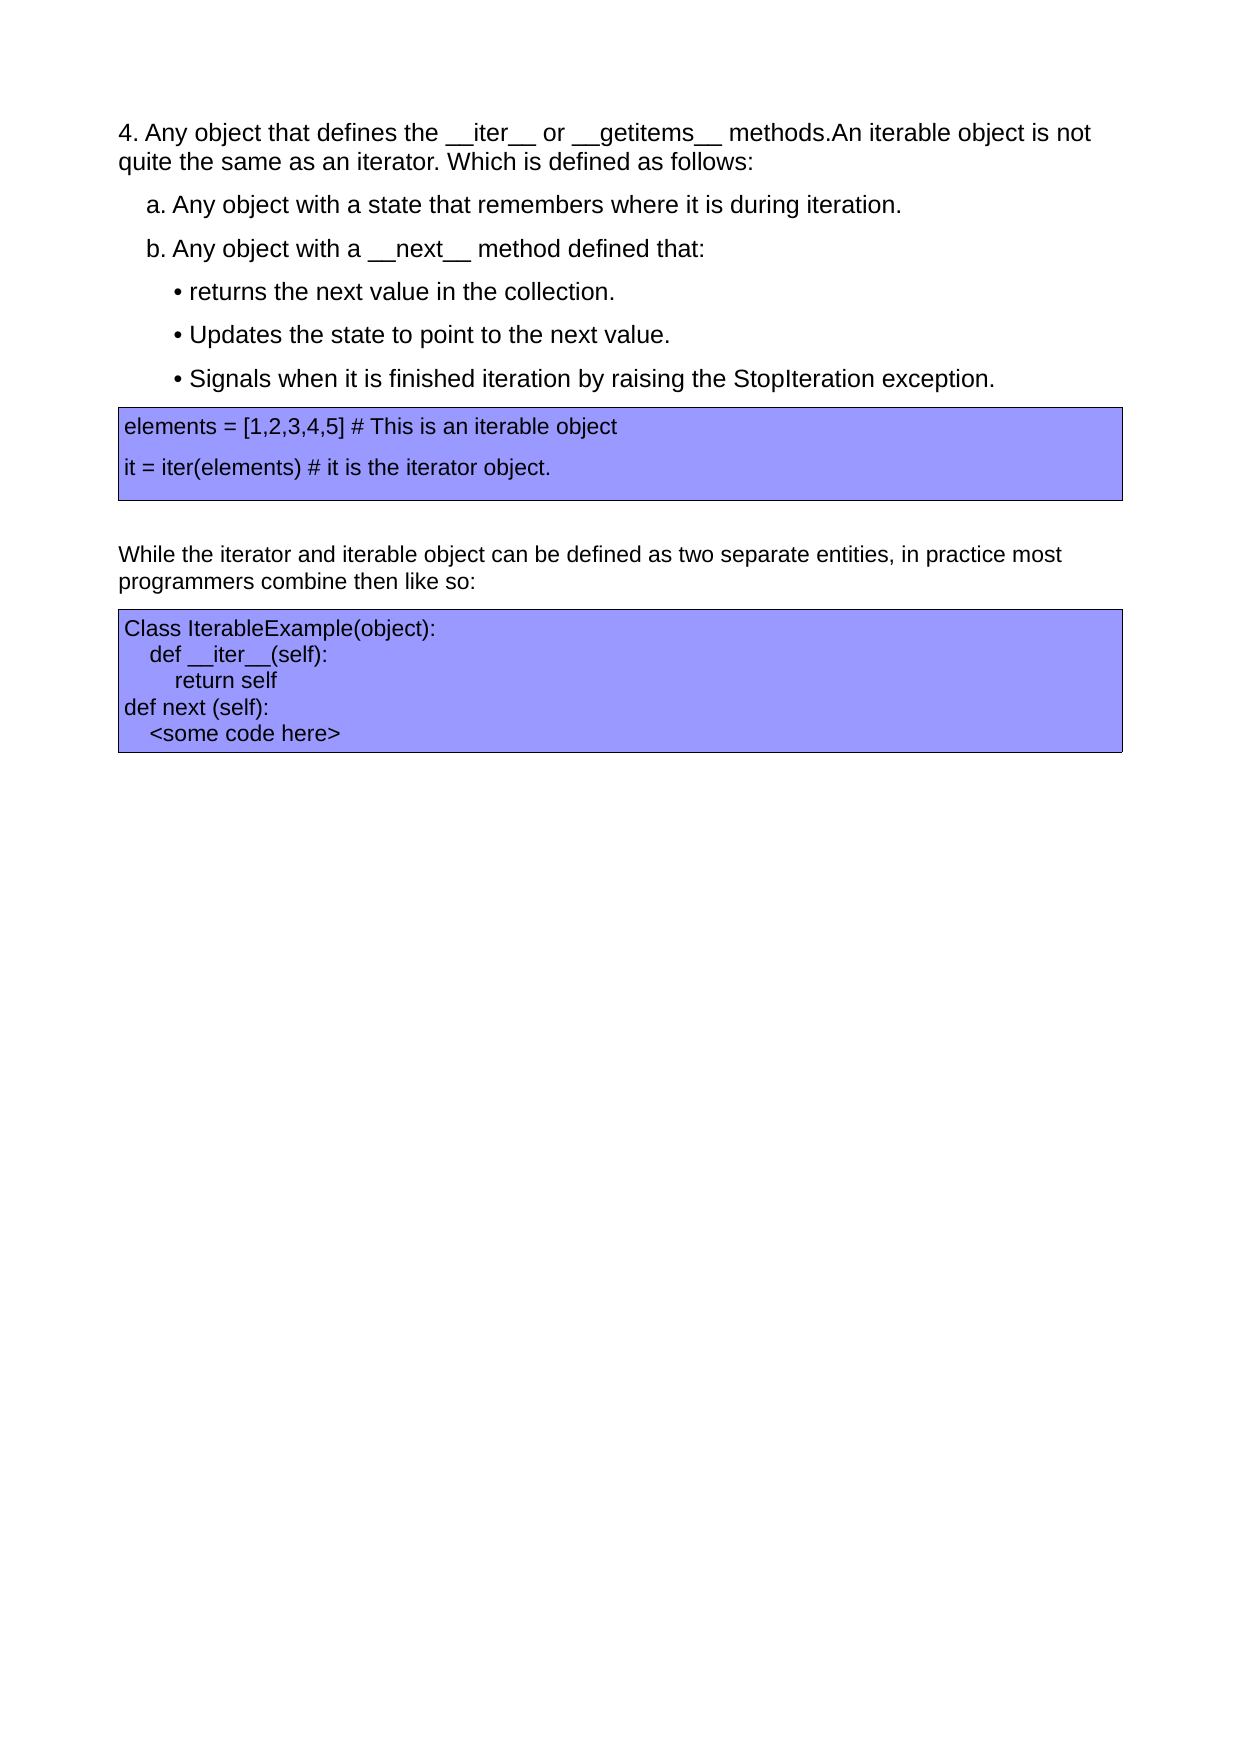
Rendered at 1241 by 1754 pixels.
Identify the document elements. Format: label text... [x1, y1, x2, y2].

text b. Any object with a __next__ method defined that: [118, 233, 1122, 262]
text a. Any object with a state that remembers where it is during iteration. [118, 190, 1122, 219]
table_header elements = [1,2,3,4,5] # This is an iterable object it = iter(elements) # it is the iterator object. [119, 408, 1122, 500]
text • Updates the state to point to the next value. [118, 320, 1122, 349]
table_header Class IterableExample(object): def __iter__(self): return self def next (self): <some code here> [119, 610, 1122, 752]
text 4. Any object that defines the __iter__ or __getitems__ methods.An iterable object is not quite the same as an iterator. Which is defined as follows: [118, 118, 1122, 176]
text • returns the next value in the collection. [118, 277, 1122, 306]
text • Signals when it is finished iteration by raising the StopIteration exception. [118, 363, 1122, 392]
text While the iterator and iterable object can be defined as two separate entities, in practice most programmers combine then like so: [118, 541, 1122, 594]
